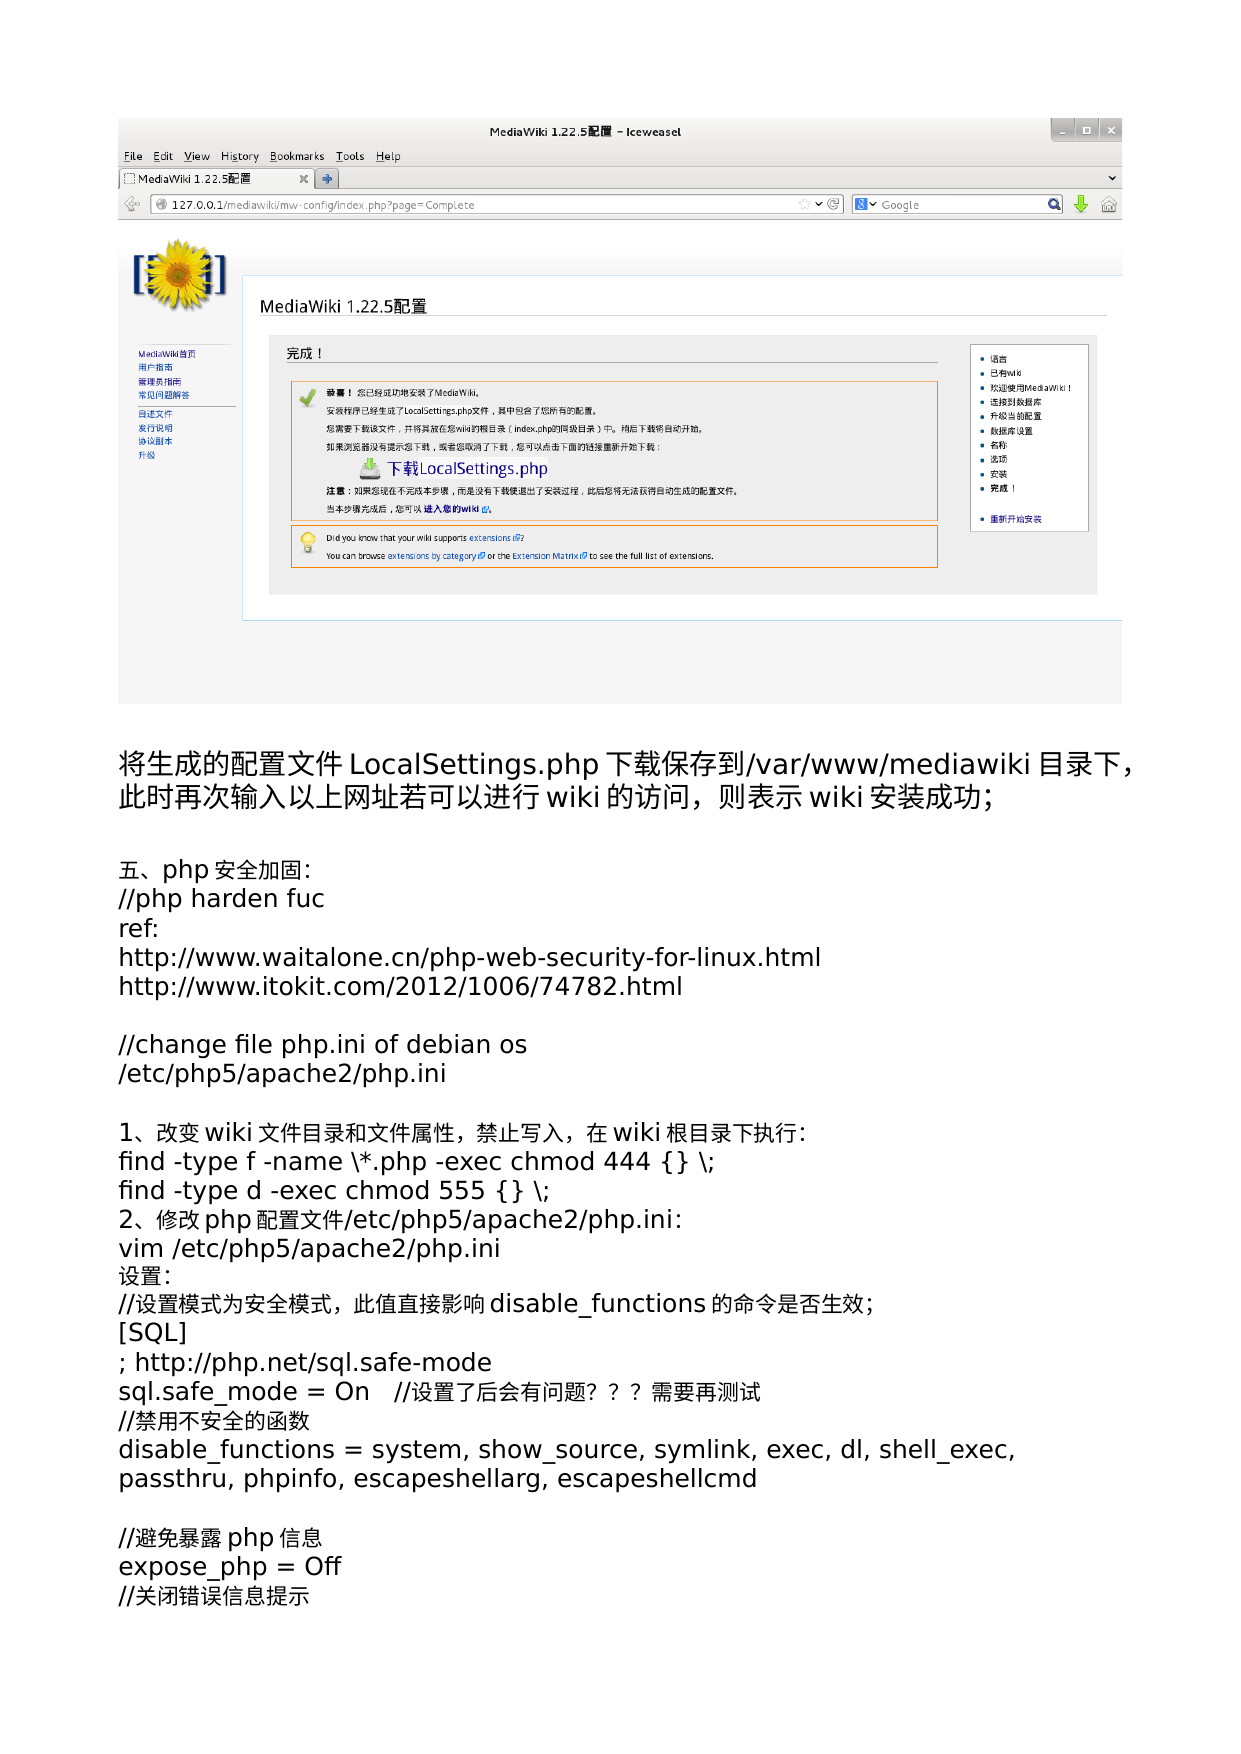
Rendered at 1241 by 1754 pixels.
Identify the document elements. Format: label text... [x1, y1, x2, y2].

text /etc/php5/apache2/php.ini [118, 1060, 1122, 1089]
text disable_functions = system, show_source, symlink, exec, dl, shell_exec, passthru, phpinfo, escapeshellarg, escapeshellcmd [118, 1435, 1122, 1493]
text [SQL] [118, 1318, 1122, 1348]
text 将生成的配置文件LocalSettings.php下载保存到/var/www/mediawiki目录下，此时再次输入以上网址若可以进行wiki的访问，则表示wiki安装成功； [118, 748, 1122, 814]
text sql.safe_mode = On //设置了后会有问题？？？需要再测试 [118, 1377, 1122, 1406]
text //避免暴露php信息 [118, 1523, 1122, 1552]
text expose_php = Off [118, 1552, 1122, 1581]
text find -type d -exec chmod 555 {} \; [118, 1176, 1122, 1206]
text //设置模式为安全模式，此值直接影响disable_functions的命令是否生效； [118, 1289, 1122, 1318]
text 2、修改php配置文件/etc/php5/apache2/php.ini： [118, 1206, 1122, 1235]
text //change file php.ini of debian os [118, 1031, 1122, 1060]
text 五、php安全加固： [118, 856, 1122, 885]
text ; http://php.net/sql.safe-mode [118, 1348, 1122, 1377]
text http://www.itokit.com/2012/1006/74782.html [118, 972, 1122, 1001]
text 1、改变wiki文件目录和文件属性，禁止写入，在wiki根目录下执行： [118, 1118, 1122, 1147]
text http://www.waitalone.cn/php-web-security-for-linux.html [118, 943, 1122, 972]
text ref: [118, 914, 1122, 943]
text //禁用不安全的函数 [118, 1406, 1122, 1435]
picture [118, 118, 1123, 704]
text //php harden fuc [118, 885, 1122, 914]
text find -type f -name \*.php -exec chmod 444 {} \; [118, 1147, 1122, 1176]
text //关闭错误信息提示 [118, 1581, 1122, 1610]
text vim /etc/php5/apache2/php.ini [118, 1235, 1122, 1264]
text 设置： [118, 1264, 1122, 1289]
